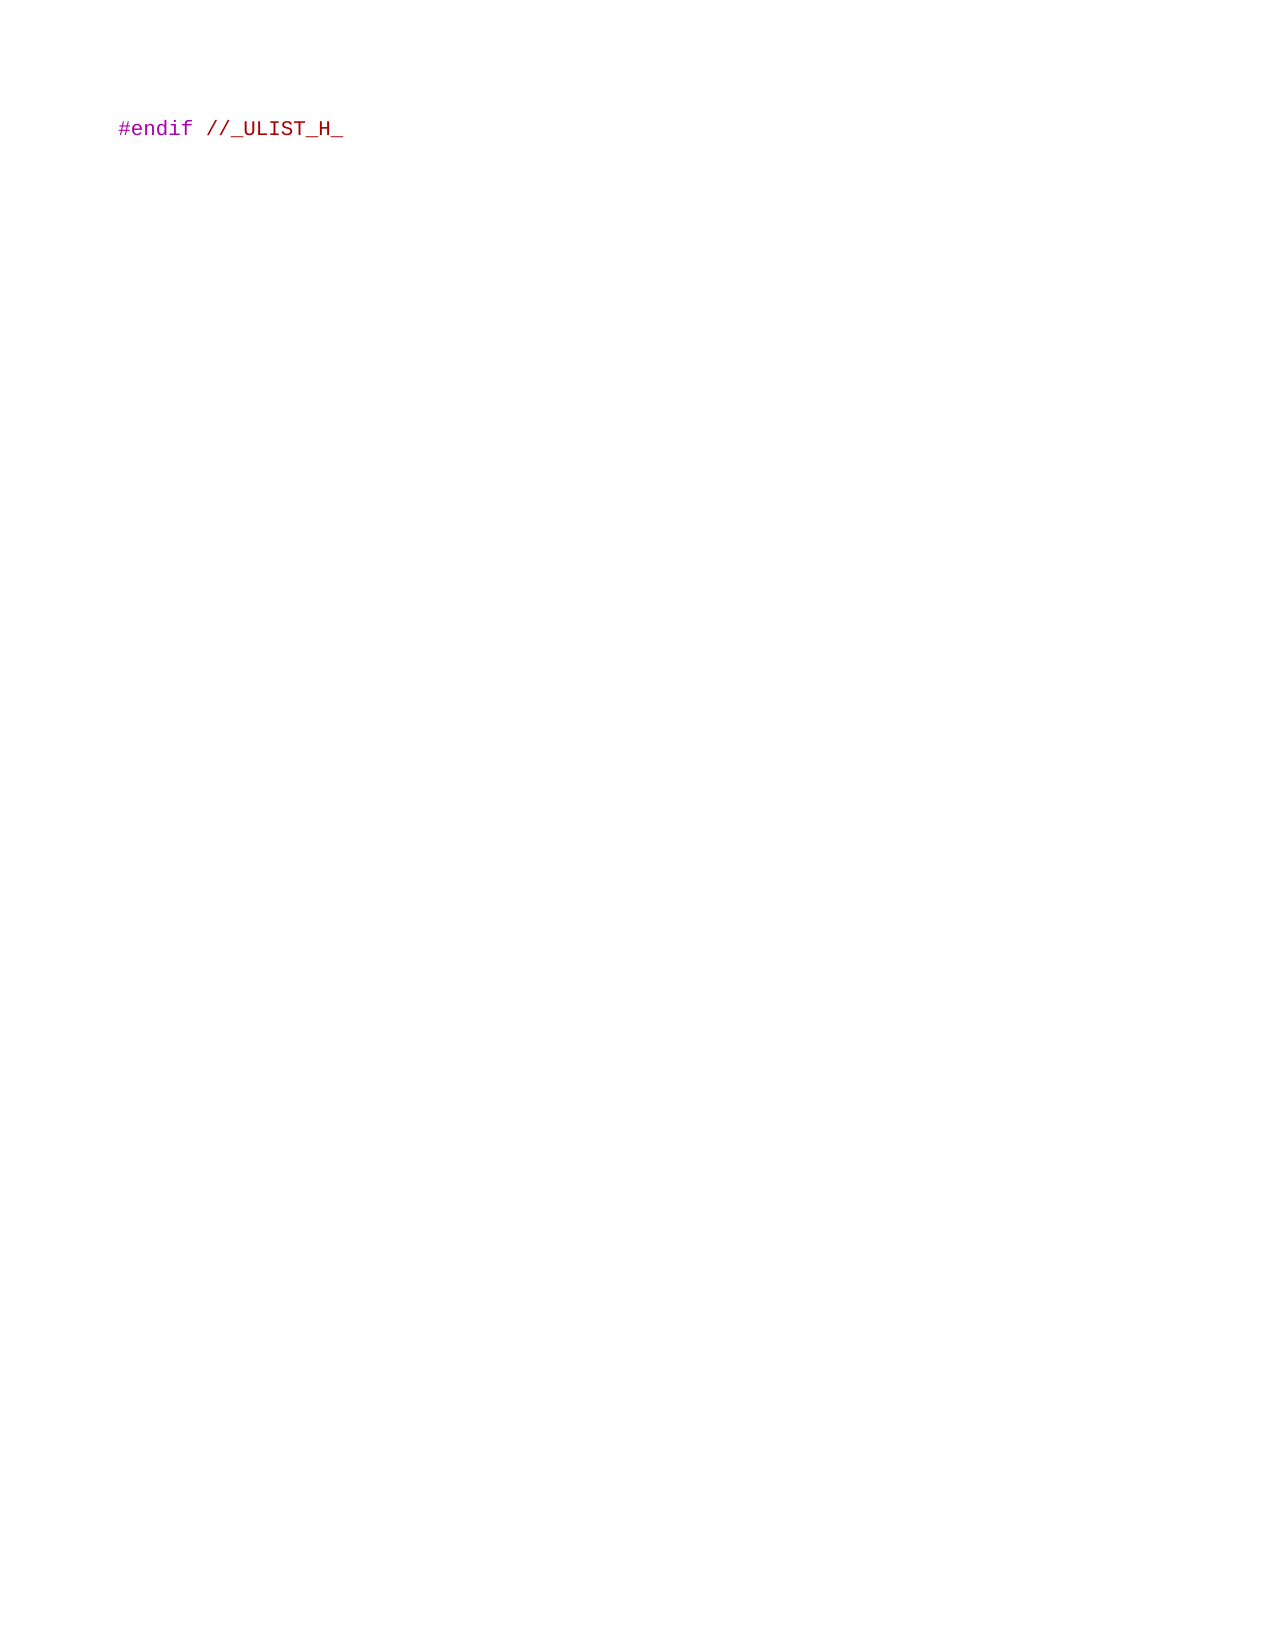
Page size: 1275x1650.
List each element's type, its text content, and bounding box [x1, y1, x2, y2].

text #endif //_ULIST_H_ [118, 118, 1157, 142]
